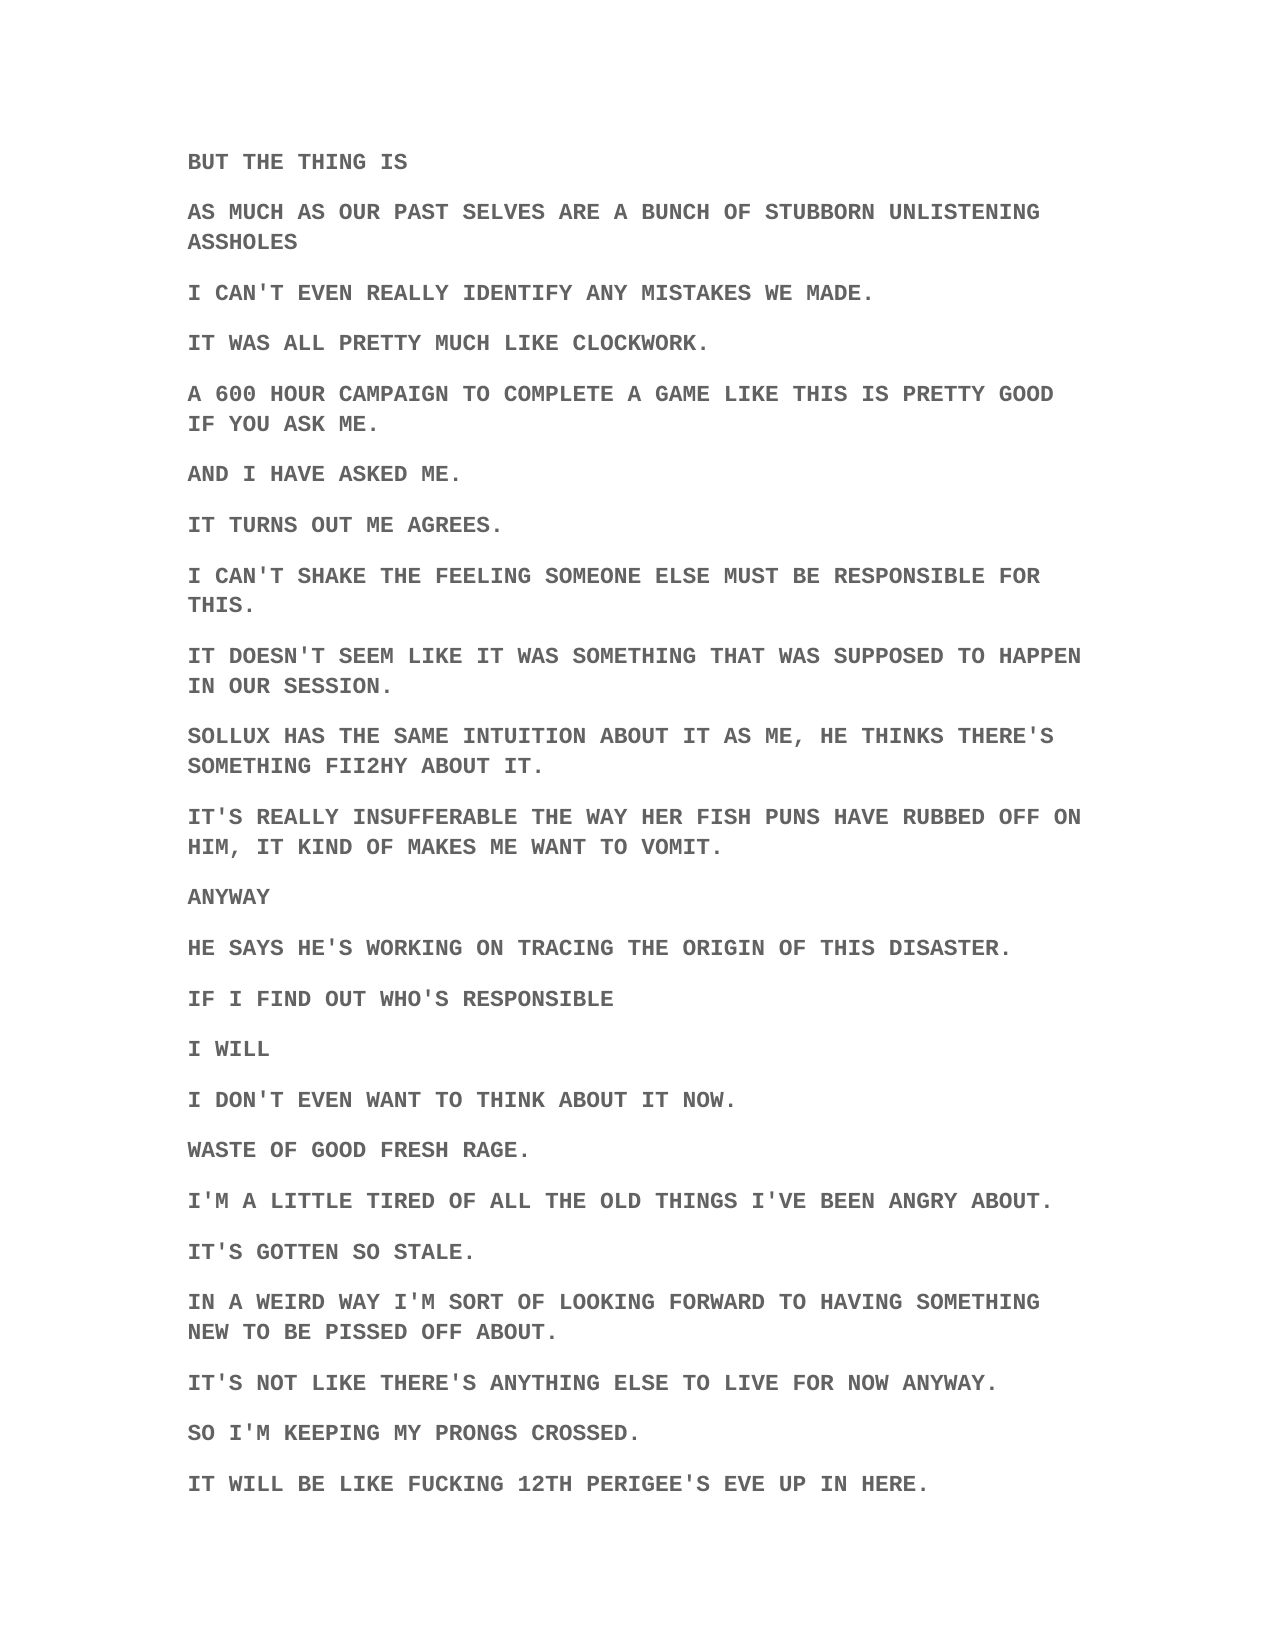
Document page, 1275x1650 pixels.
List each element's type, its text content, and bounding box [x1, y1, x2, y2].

text IT'S NOT LIKE THERE'S ANYTHING ELSE TO LIVE FOR NOW ANYWAY. [187, 1371, 1087, 1397]
text I'M A LITTLE TIRED OF ALL THE OLD THINGS I'VE BEEN ANGRY ABOUT. [187, 1189, 1087, 1215]
text IT DOESN'T SEEM LIKE IT WAS SOMETHING THAT WAS SUPPOSED TO HAPPEN IN OUR SESSION. [187, 644, 1087, 700]
text IT WAS ALL PRETTY MUCH LIKE CLOCKWORK. [187, 332, 1087, 358]
text I CAN'T SHAKE THE FEELING SOMEONE ELSE MUST BE RESPONSIBLE FOR THIS. [187, 564, 1087, 620]
text I CAN'T EVEN REALLY IDENTIFY ANY MISTAKES WE MADE. [187, 281, 1087, 307]
text IT TURNS OUT ME AGREES. [187, 513, 1087, 539]
text IT'S GOTTEN SO STALE. [187, 1240, 1087, 1266]
text AND I HAVE ASKED ME. [187, 463, 1087, 489]
text IF I FIND OUT WHO'S RESPONSIBLE [187, 987, 1087, 1013]
text ANYWAY [187, 886, 1087, 912]
text IN A WEIRD WAY I'M SORT OF LOOKING FORWARD TO HAVING SOMETHING NEW TO BE PISSED OFF ABOUT. [187, 1291, 1087, 1346]
text IT'S REALLY INSUFFERABLE THE WAY HER FISH PUNS HAVE RUBBED OFF ON HIM, IT KIND OF MAKES ME WANT TO VOMIT. [187, 805, 1087, 861]
text SO I'M KEEPING MY PRONGS CROSSED. [187, 1422, 1087, 1448]
text I DON'T EVEN WANT TO THINK ABOUT IT NOW. [187, 1088, 1087, 1114]
text SOLLUX HAS THE SAME INTUITION ABOUT IT AS ME, HE THINKS THERE'S SOMETHING FII2HY ABOUT IT. [187, 725, 1087, 781]
text AS MUCH AS OUR PAST SELVES ARE A BUNCH OF STUBBORN UNLISTENING ASSHOLES [187, 201, 1087, 256]
text I WILL [187, 1037, 1087, 1063]
text A 600 HOUR CAMPAIGN TO COMPLETE A GAME LIKE THIS IS PRETTY GOOD IF YOU ASK ME. [187, 382, 1087, 438]
text WASTE OF GOOD FRESH RAGE. [187, 1139, 1087, 1165]
text IT WILL BE LIKE FUCKING 12TH PERIGEE'S EVE UP IN HERE. [187, 1472, 1087, 1498]
text HE SAYS HE'S WORKING ON TRACING THE ORIGIN OF THIS DISASTER. [187, 936, 1087, 962]
text BUT THE THING IS [187, 150, 1087, 176]
